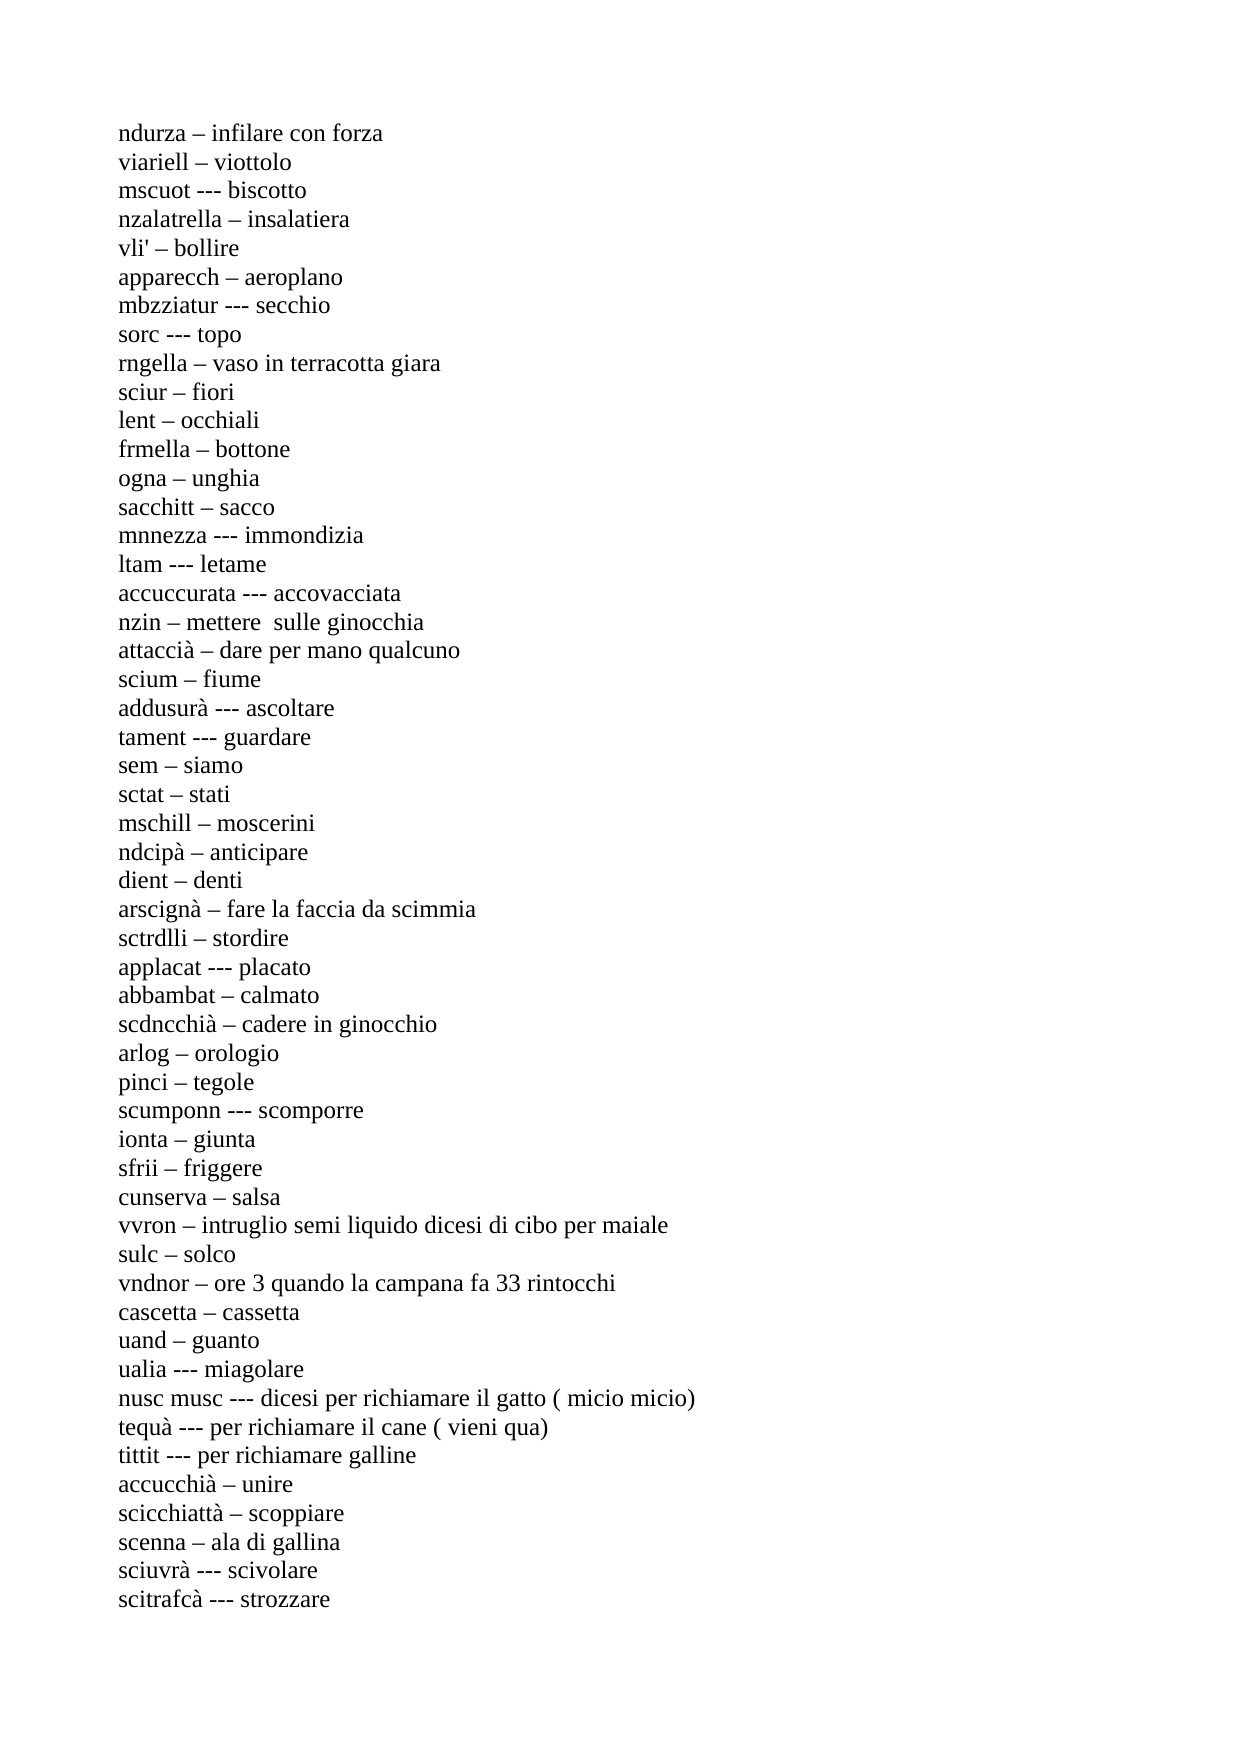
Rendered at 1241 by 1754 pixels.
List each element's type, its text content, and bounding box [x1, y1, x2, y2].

text sem – siamo [118, 751, 1122, 779]
text pinci – tegole [118, 1067, 1122, 1096]
text cunserva – salsa [118, 1182, 1122, 1211]
text scdncchià – cadere in ginocchio [118, 1009, 1122, 1038]
text scumponn --- scomporre [118, 1096, 1122, 1124]
text vli' – bollire [118, 233, 1122, 262]
text applacat --- placato [118, 952, 1122, 981]
text frmella – bottone [118, 434, 1122, 463]
text sciur – fiori [118, 377, 1122, 406]
text mnnezza --- immondizia [118, 521, 1122, 549]
text scenna – ala di gallina [118, 1527, 1122, 1556]
text vndnor – ore 3 quando la campana fa 33 rintocchi [118, 1268, 1122, 1297]
text dient – denti [118, 866, 1122, 894]
text tament --- guardare [118, 722, 1122, 751]
text sciuvrà --- scivolare [118, 1556, 1122, 1584]
text ltam --- letame [118, 549, 1122, 578]
text abbambat – calmato [118, 981, 1122, 1009]
text scicchiattà – scoppiare [118, 1498, 1122, 1527]
text mbzziatur --- secchio [118, 291, 1122, 319]
text sorc --- topo [118, 319, 1122, 348]
text nzin – mettere sulle ginocchia [118, 607, 1122, 636]
text sctrdlli – stordire [118, 923, 1122, 952]
text cascetta – cassetta [118, 1297, 1122, 1326]
text apparecch – aeroplano [118, 262, 1122, 291]
text scium – fiume [118, 664, 1122, 693]
text nzalatrella – insalatiera [118, 204, 1122, 233]
text tequà --- per richiamare il cane ( vieni qua) [118, 1412, 1122, 1441]
text arscignà – fare la faccia da scimmia [118, 894, 1122, 923]
text lent – occhiali [118, 406, 1122, 434]
text sfrii – friggere [118, 1153, 1122, 1182]
text ualia --- miagolare [118, 1354, 1122, 1383]
text uand – guanto [118, 1326, 1122, 1354]
text accuccurata --- accovacciata [118, 578, 1122, 607]
text nusc musc --- dicesi per richiamare il gatto ( micio micio) [118, 1383, 1122, 1412]
text arlog – orologio [118, 1038, 1122, 1067]
text accucchià – unire [118, 1469, 1122, 1498]
text attaccià – dare per mano qualcuno [118, 636, 1122, 664]
text mscuot --- biscotto [118, 176, 1122, 204]
text sulc – solco [118, 1239, 1122, 1268]
text scitrafcà --- strozzare [118, 1584, 1122, 1613]
text vvron – intruglio semi liquido dicesi di cibo per maiale [118, 1211, 1122, 1239]
text ogna – unghia [118, 463, 1122, 492]
text mschill – moscerini [118, 808, 1122, 837]
text rngella – vaso in terracotta giara [118, 348, 1122, 377]
text viariell – viottolo [118, 147, 1122, 176]
text tittit --- per richiamare galline [118, 1441, 1122, 1469]
text sctat – stati [118, 779, 1122, 808]
text ndurza – infilare con forza [118, 118, 1122, 147]
text sacchitt – sacco [118, 492, 1122, 521]
text addusurà --- ascoltare [118, 693, 1122, 722]
text ndcipà – anticipare [118, 837, 1122, 866]
text ionta – giunta [118, 1124, 1122, 1153]
